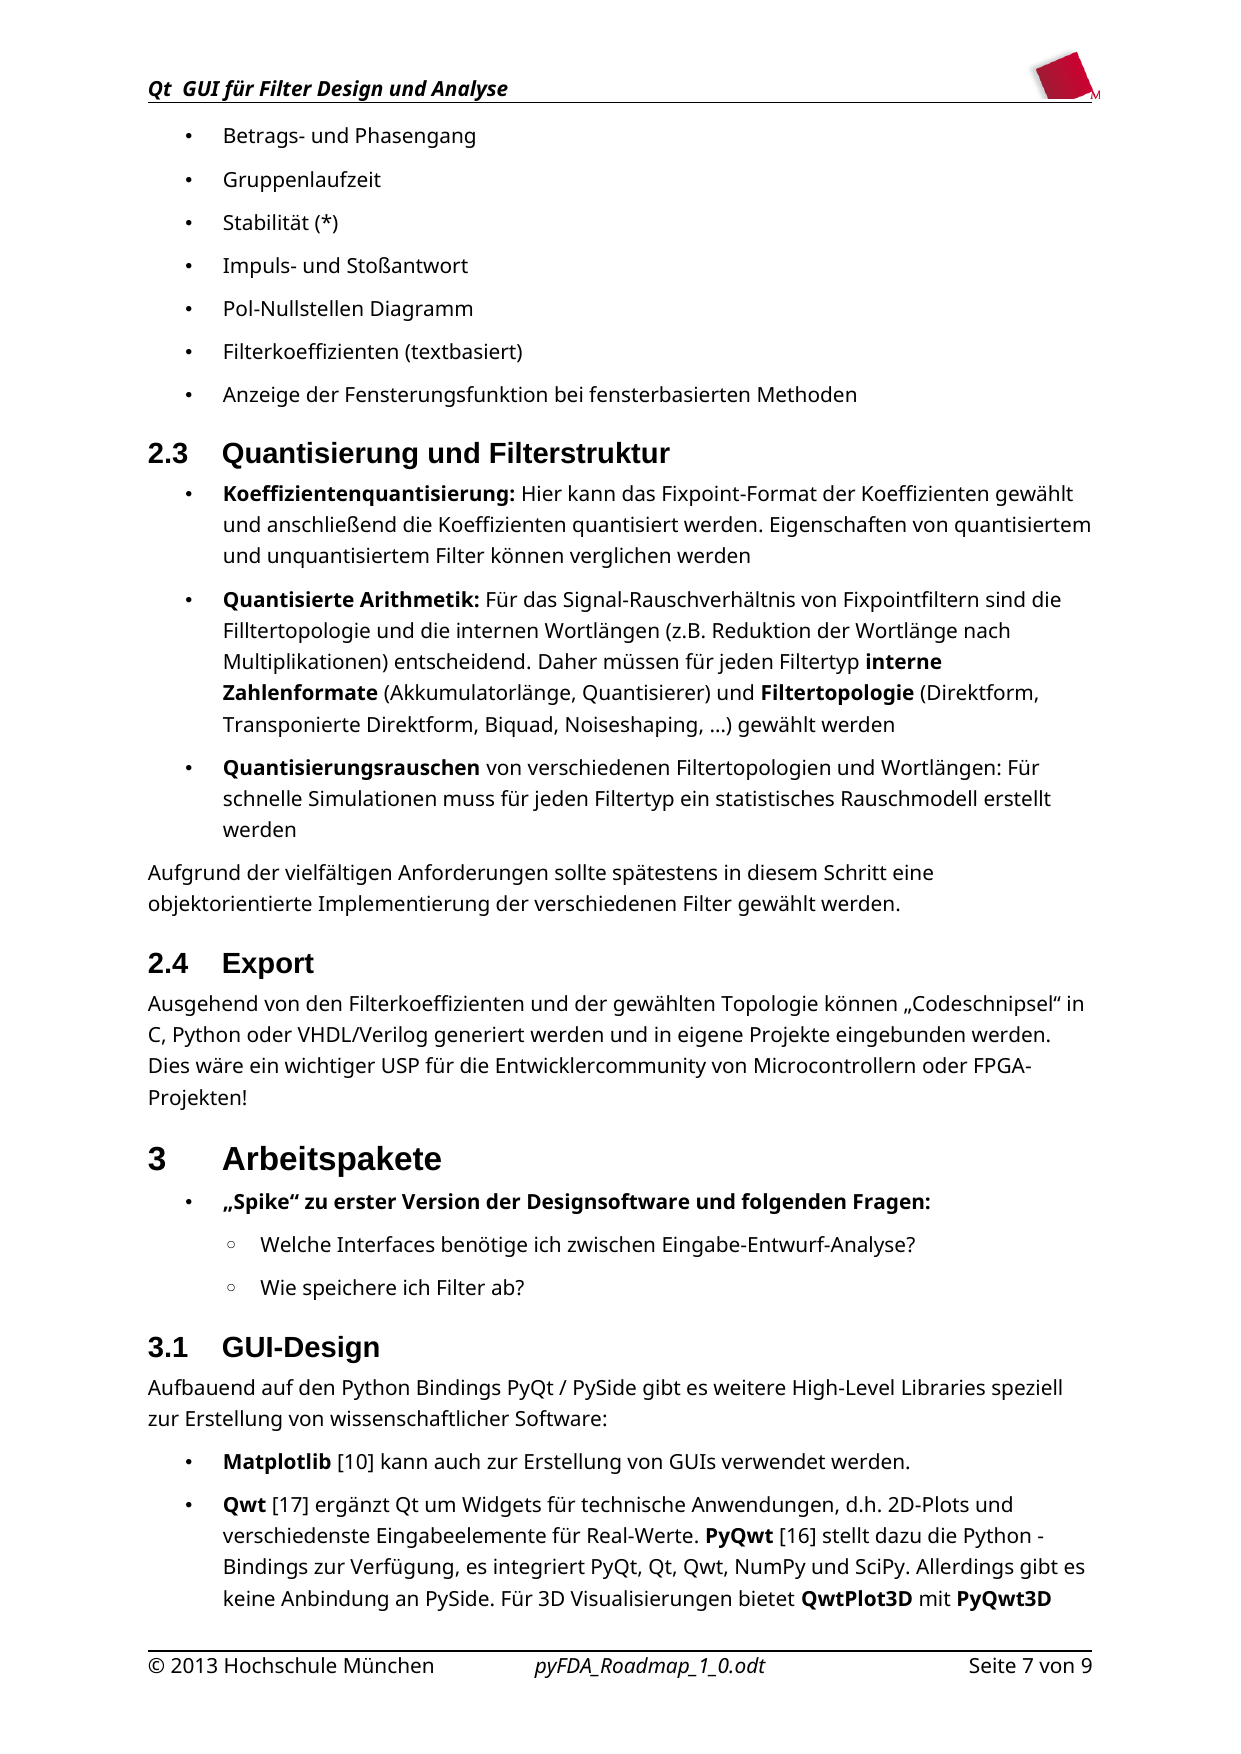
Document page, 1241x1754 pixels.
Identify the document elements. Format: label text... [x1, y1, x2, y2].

text Aufgrund der vielfältigen Anforderungen sollte spätestens in diesem Schritt eine objektorientierte Implementierung der verschiedenen Filter gewählt werden. [148, 858, 1092, 918]
text Ausgehend von den Filterkoeffizienten und der gewählten Topologie können „Codeschnipsel“ in C, Python oder VHDL/Verilog generiert werden und in eigene Projekte eingebunden werden. Dies wäre ein wichtiger USP für die Entwicklercommunity von Microcontrollern oder FPGA-Projekten! [148, 989, 1092, 1111]
list Wie speichere ich Filter ab? [223, 1273, 1092, 1302]
list „Spike“ zu erster Version der Designsoftware und folgenden Fragen: [185, 1187, 1092, 1216]
list Welche Interfaces benötige ich zwischen Eingabe-Entwurf-Analyse? [223, 1230, 1092, 1259]
list Stabilität (*) [185, 208, 1092, 236]
list Filterkoeffizienten (textbasiert) [185, 337, 1092, 365]
list Impuls- und Stoßantwort [185, 251, 1092, 279]
list Quantisierte Arithmetik: Für das Signal-Rauschverhältnis von Fixpointfiltern sind die Filltertopologie und die internen Wortlängen (z.B. Reduktion der Wortlänge nach Multiplikationen) entscheidend. Daher müssen für jeden Filtertyp interne Zahlenformate (Akkumulatorlänge, Quantisierer) und Filtertopologie (Direktform, Transponierte Direktform, Biquad, Noiseshaping, …) gewählt werden [185, 585, 1092, 738]
list Anzeige der Fensterungsfunktion bei fensterbasierten Methoden [185, 380, 1092, 408]
subtitle GUI-Design [148, 1329, 1092, 1363]
picture [1025, 47, 1100, 99]
list Qwt [17] ergänzt Qt um Widgets für technische Anwendungen, d.h. 2D-Plots und verschiedenste Eingabeelemente für Real-Werte. PyQwt [16] stellt dazu die Python - Bindings zur Verfügung, es integriert PyQt, Qt, Qwt, NumPy und SciPy. Allerdings gibt es keine Anbindung an PySide. Für 3D Visualisierungen bietet QwtPlot3D mit PyQwt3D [185, 1490, 1092, 1612]
subtitle Quantisierung und Filterstruktur [148, 436, 1092, 469]
list Quantisierungsrauschen von verschiedenen Filtertopologien und Wortlängen: Für schnelle Simulationen muss für jeden Filtertyp ein statistisches Rauschmodell erstellt werden [185, 753, 1092, 844]
subtitle Export [148, 946, 1092, 979]
list Aufbauend auf den Python Bindings PyQt / PySide gibt es weitere High-Level Libraries speziell zur Erstellung von wissenschaftlicher Software: [110, 1373, 1092, 1432]
subtitle Arbeitspakete [148, 1139, 1092, 1177]
list Betrags- und Phasengang [185, 122, 1092, 150]
list Koeffizientenquantisierung: Hier kann das Fixpoint-Format der Koeffizienten gewählt und anschließend die Koeffizienten quantisiert werden. Eigenschaften von quantisiertem und unquantisiertem Filter können verglichen werden [185, 479, 1092, 570]
list Pol-Nullstellen Diagramm [185, 294, 1092, 322]
list Gruppenlaufzeit [185, 165, 1092, 193]
list Matplotlib [10] kann auch zur Erstellung von GUIs verwendet werden. [185, 1447, 1092, 1475]
